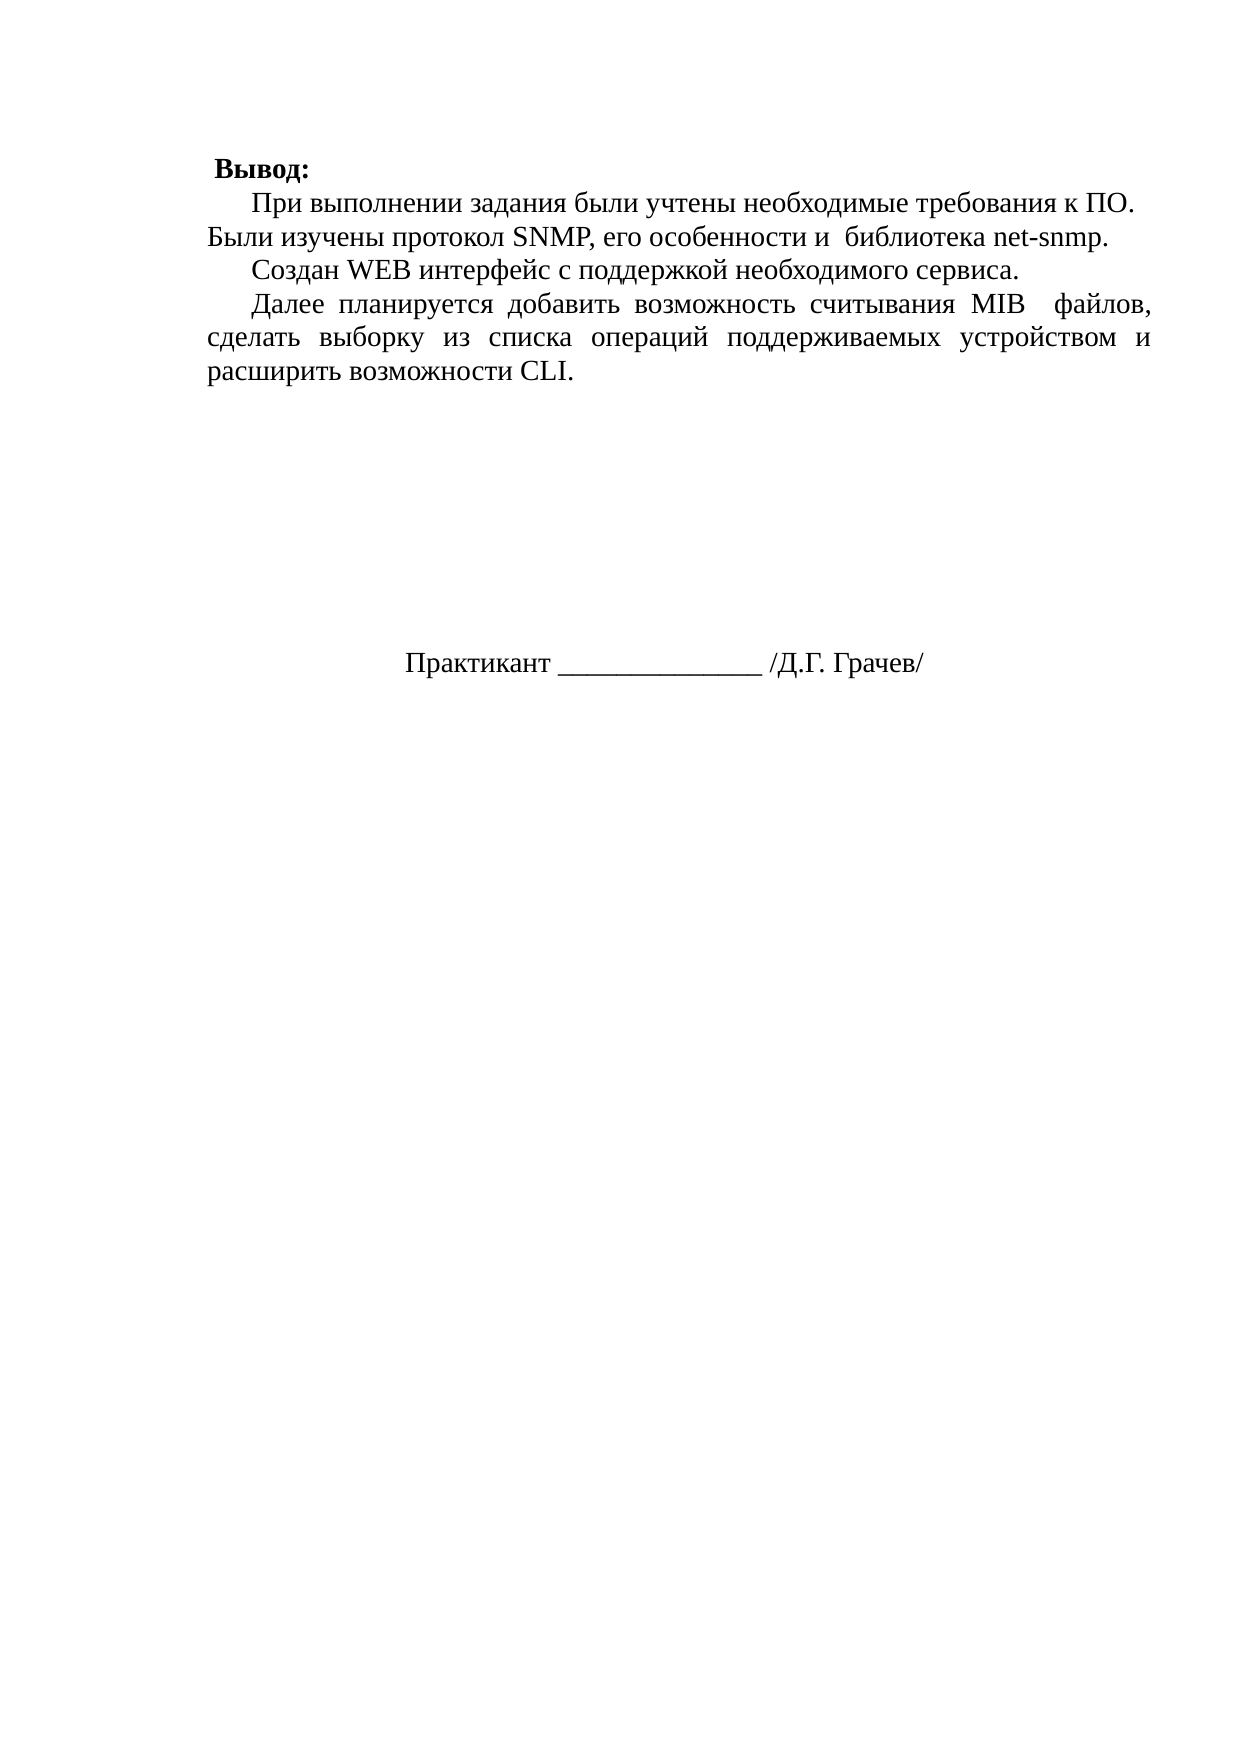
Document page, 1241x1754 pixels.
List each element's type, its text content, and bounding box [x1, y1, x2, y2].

text Были изучены протокол SNMP, его особенности и библиотека net-snmp. [207, 219, 1152, 252]
text При выполнении задания были учтены необходимые требования к ПО. [207, 185, 1152, 219]
text Создан WEB интерфейс с поддержкой необходимого сервиса. [207, 252, 1152, 286]
text Практикант ______________ /Д.Г. Грачев/ [177, 645, 1152, 679]
text Далее планируется добавить возможность считывания MIB файлов, сделать выборку из списка операций поддерживаемых устройством и расширить возможности CLI. [207, 286, 1152, 386]
text Вывод: [207, 152, 1152, 185]
